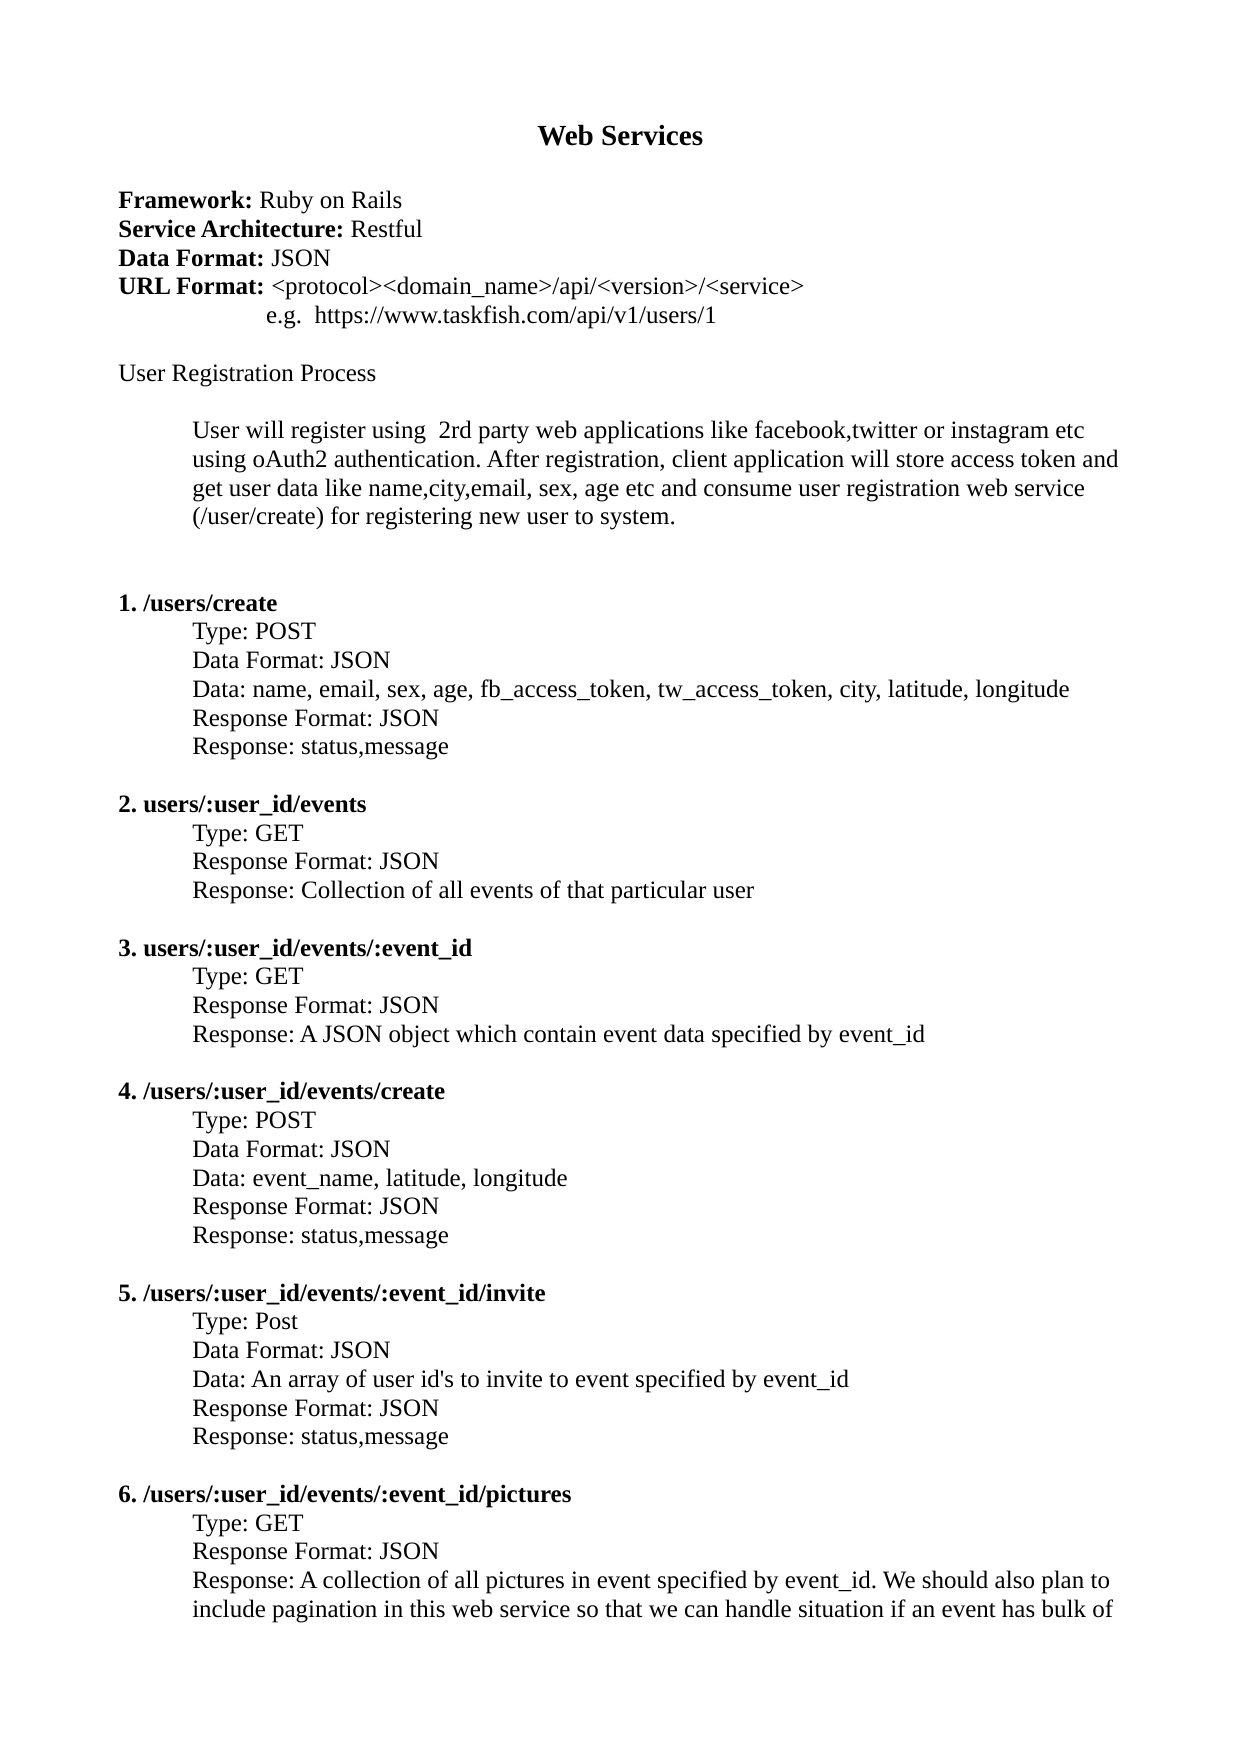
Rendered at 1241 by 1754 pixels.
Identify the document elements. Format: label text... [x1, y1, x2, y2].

text User will register using 2rd party web applications like facebook,twitter or instagram etc using oAuth2 authentication. After registration, client application will store access token and get user data like name,city,email, sex, age etc and consume user registration web service (/user/create) for registering new user to system. [192, 415, 1122, 530]
text 3. users/:user_id/events/:event_id [118, 933, 1122, 961]
text Response: status,message [192, 1421, 1122, 1450]
text Data: event_name, latitude, longitude [192, 1163, 1122, 1191]
text Data Format: JSON [118, 243, 1122, 271]
text Type: GET [192, 818, 1122, 846]
text Data: name, email, sex, age, fb_access_token, tw_access_token, city, latitude, longitude [192, 674, 1122, 703]
text Data Format: JSON [192, 1335, 1122, 1364]
text Data: An array of user id's to invite to event specified by event_id [192, 1364, 1122, 1393]
text Type: GET [192, 1508, 1122, 1536]
text Response: status,message [192, 731, 1122, 760]
text Data Format: JSON [192, 1134, 1122, 1163]
text Response Format: JSON [192, 1191, 1122, 1220]
text Data Format: JSON [192, 645, 1122, 674]
text 6. /users/:user_id/events/:event_id/pictures [118, 1479, 1122, 1508]
text Response: A JSON object which contain event data specified by event_id [192, 1019, 1122, 1048]
text Response Format: JSON [192, 1536, 1122, 1565]
text 4. /users/:user_id/events/create [118, 1076, 1122, 1105]
text 2. users/:user_id/events [118, 789, 1122, 818]
text Response: A collection of all pictures in event specified by event_id. We should also plan to include pagination in this web service so that we can handle situation if an event has bulk of [192, 1565, 1122, 1623]
text Response Format: JSON [192, 1393, 1122, 1421]
text Web Services [118, 118, 1122, 152]
text Framework: Ruby on Rails [118, 185, 1122, 214]
text URL Format: <protocol><domain_name>/api/<version>/<service> [118, 271, 1122, 300]
text e.g. https://www.taskfish.com/api/v1/users/1 [266, 300, 1122, 329]
text Response Format: JSON [192, 846, 1122, 875]
text Response: status,message [192, 1220, 1122, 1249]
text 5. /users/:user_id/events/:event_id/invite [118, 1278, 1122, 1306]
text Type: Post [192, 1306, 1122, 1335]
text Type: POST [192, 1105, 1122, 1134]
text 1. /users/create [118, 588, 1122, 616]
text User Registration Process [118, 358, 1122, 386]
text Response: Collection of all events of that particular user [192, 875, 1122, 904]
text Response Format: JSON [192, 703, 1122, 731]
text Response Format: JSON [192, 990, 1122, 1019]
text Type: GET [192, 961, 1122, 990]
text Service Architecture: Restful [118, 214, 1122, 243]
text Type: POST [192, 616, 1122, 645]
